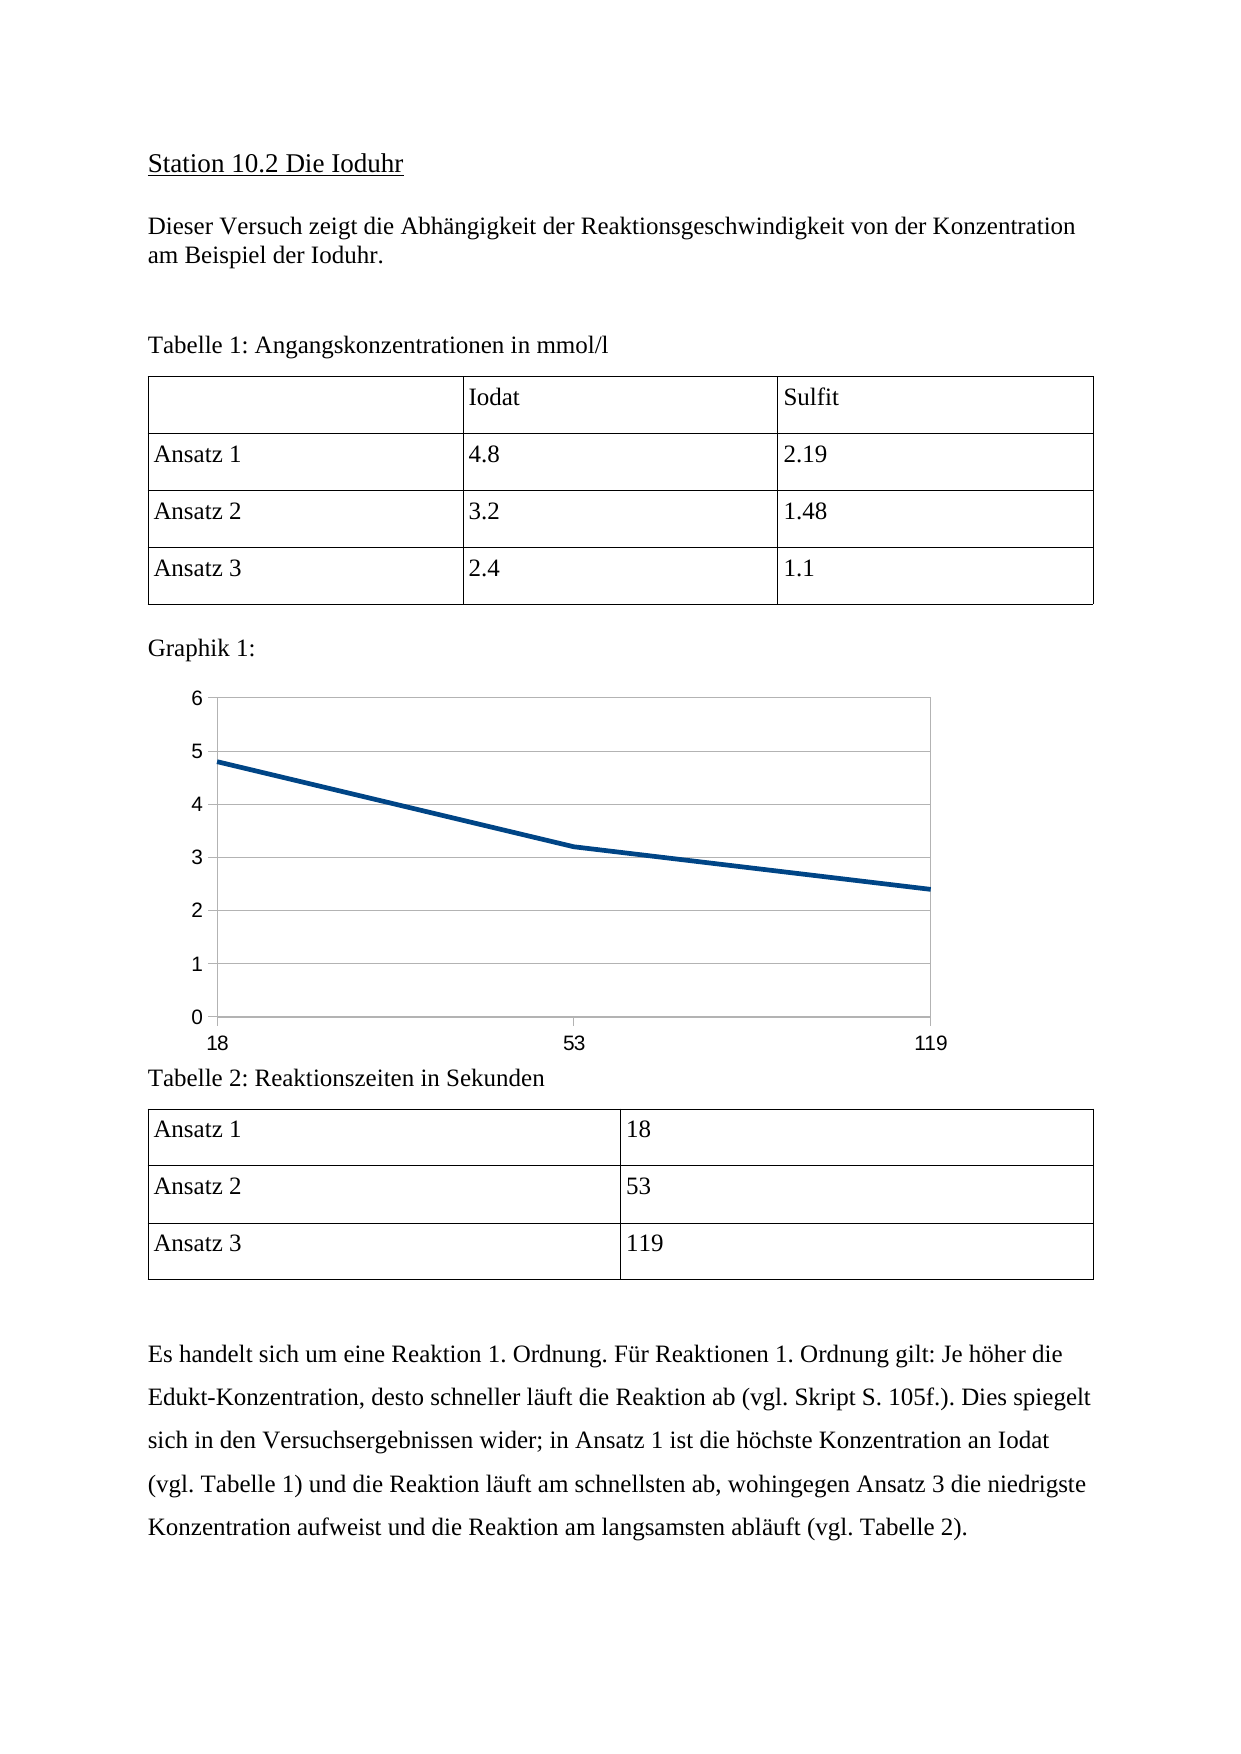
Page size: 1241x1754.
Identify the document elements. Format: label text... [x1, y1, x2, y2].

table_cell 1,48 [778, 491, 1093, 547]
list Tabelle 1: Angangskonzentrationen in mmol/l [148, 331, 1093, 359]
table_header [149, 377, 463, 433]
table_header 18 [621, 1110, 1093, 1165]
table_header Iodat [464, 377, 777, 433]
list Graphik 1: [148, 605, 1093, 661]
list Tabelle 2: Reaktionszeiten in Sekunden [148, 678, 1093, 1092]
table_cell Ansatz 3 [149, 548, 463, 604]
table_cell 4,8 [464, 434, 777, 490]
list Es handelt sich um eine Reaktion 1. Ordnung. Für Reaktionen 1. Ordnung gilt: Je höher die Edukt-Konzentration, desto schneller läuft die Reaktion ab (vgl. Skript S. 105f.). Dies spiegelt sich in den Versuchsergebnissen wider; in Ansatz 1 ist die höchste Konzentration an Iodat (vgl. Tabelle 1) und die Reaktion läuft am schnellsten ab, wohingegen Ansatz 3 die niedrigste Konzentration aufweist und die Reaktion am langsamsten abläuft (vgl. Tabelle 2). [148, 1339, 1093, 1541]
table_cell 2,4 [464, 548, 777, 604]
table_cell 119 [621, 1224, 1093, 1279]
table_cell 2,19 [778, 434, 1093, 490]
table_cell Ansatz 1 [149, 434, 463, 490]
list Station 10.2 Die Ioduhr [148, 148, 1093, 179]
list Dieser Versuch zeigt die Abhängigkeit der Reaktionsgeschwindigkeit von der Konzentration am Beispiel der Ioduhr. [148, 211, 1093, 268]
table_cell 3,2 [464, 491, 777, 547]
table_cell Ansatz 2 [149, 1166, 620, 1222]
table_cell 53 [621, 1166, 1093, 1222]
table_cell Ansatz 2 [149, 491, 463, 547]
table_header Ansatz 1 [149, 1110, 620, 1165]
table_cell Ansatz 3 [149, 1224, 620, 1279]
table_cell 1,1 [778, 548, 1093, 604]
table_header Sulfit [778, 377, 1093, 433]
